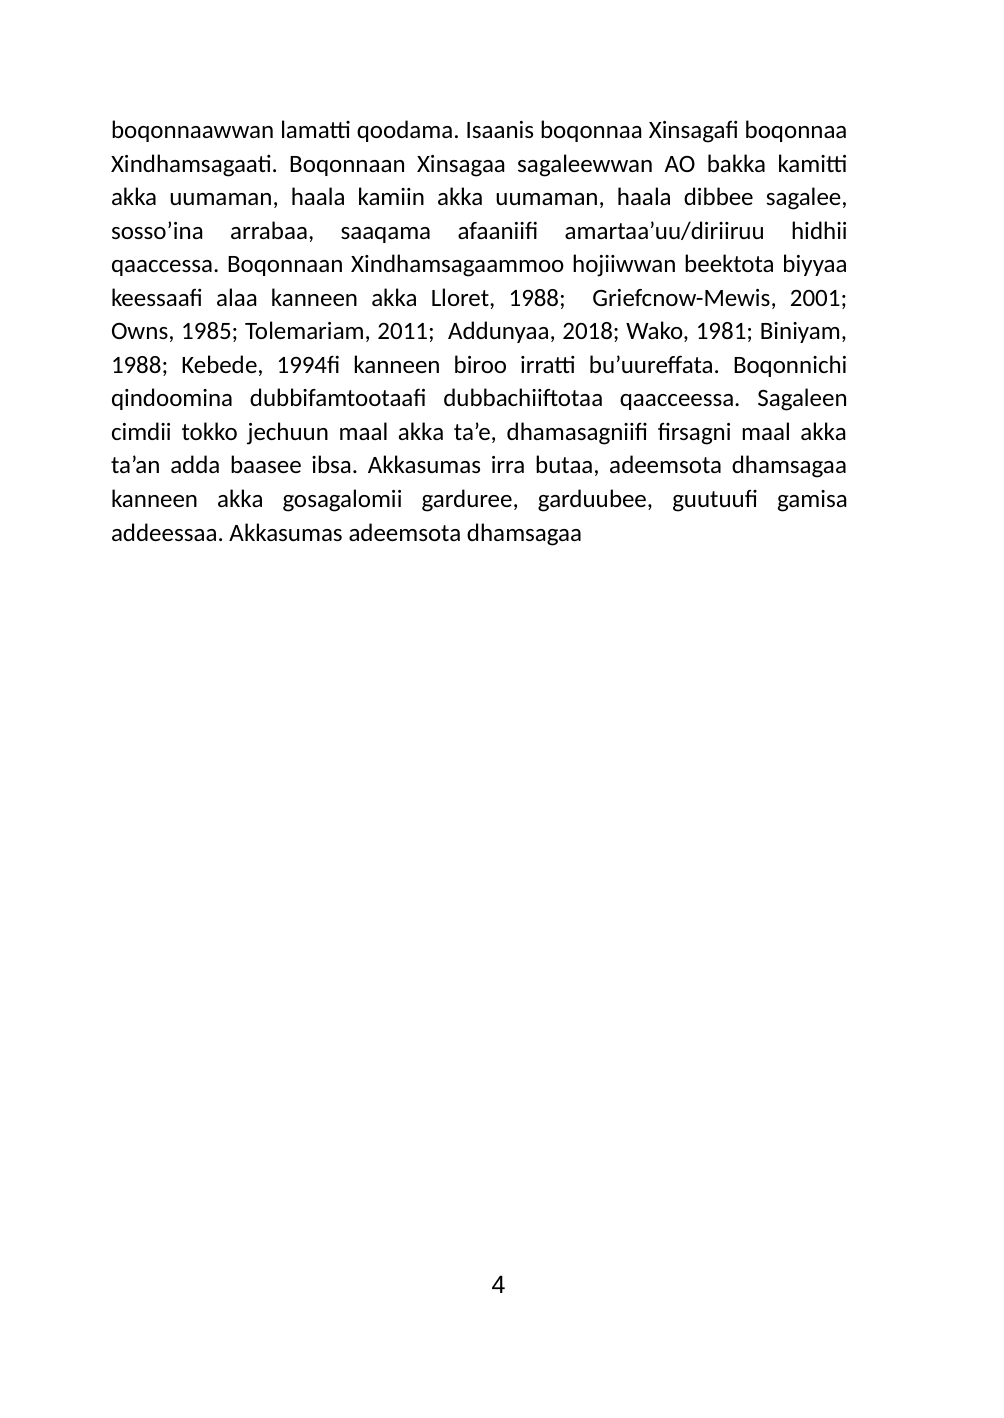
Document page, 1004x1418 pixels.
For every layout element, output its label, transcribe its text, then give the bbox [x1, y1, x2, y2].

text boqonnaawwan lamatti qoodama. Isaanis boqonnaa Xinsagafi boqonnaa Xindhamsagaati. Boqonnaan Xinsagaa sagaleewwan AO bakka kamitti akka uumaman, haala kamiin akka uumaman, haala dibbee sagalee, sosso’ina arrabaa, saaqama afaaniifi amartaa’uu/diriiruu hidhii qaaccessa. Boqonnaan Xindhamsagaammoo hojiiwwan beektota biyyaa keessaafi alaa kanneen akka Lloret, 1988; Griefcnow-Mewis, 2001; Owns, 1985; Tolemariam, 2011; Addunyaa, 2018; Wako, 1981; Biniyam, 1988; Kebede, 1994fi kanneen biroo irratti bu’uureffata. Boqonnichi qindoomina dubbifamtootaafi dubbachiiftotaa qaacceessa. Sagaleen cimdii tokko jechuun maal akka ta’e, dhamasagniifi firsagni maal akka ta’an adda baasee ibsa. Akkasumas irra butaa, adeemsota dhamsagaa kanneen akka gosagalomii garduree, garduubee, guutuufi gamisa addeessaa. Akkasumas adeemsota dhamsagaa [111, 114, 848, 547]
